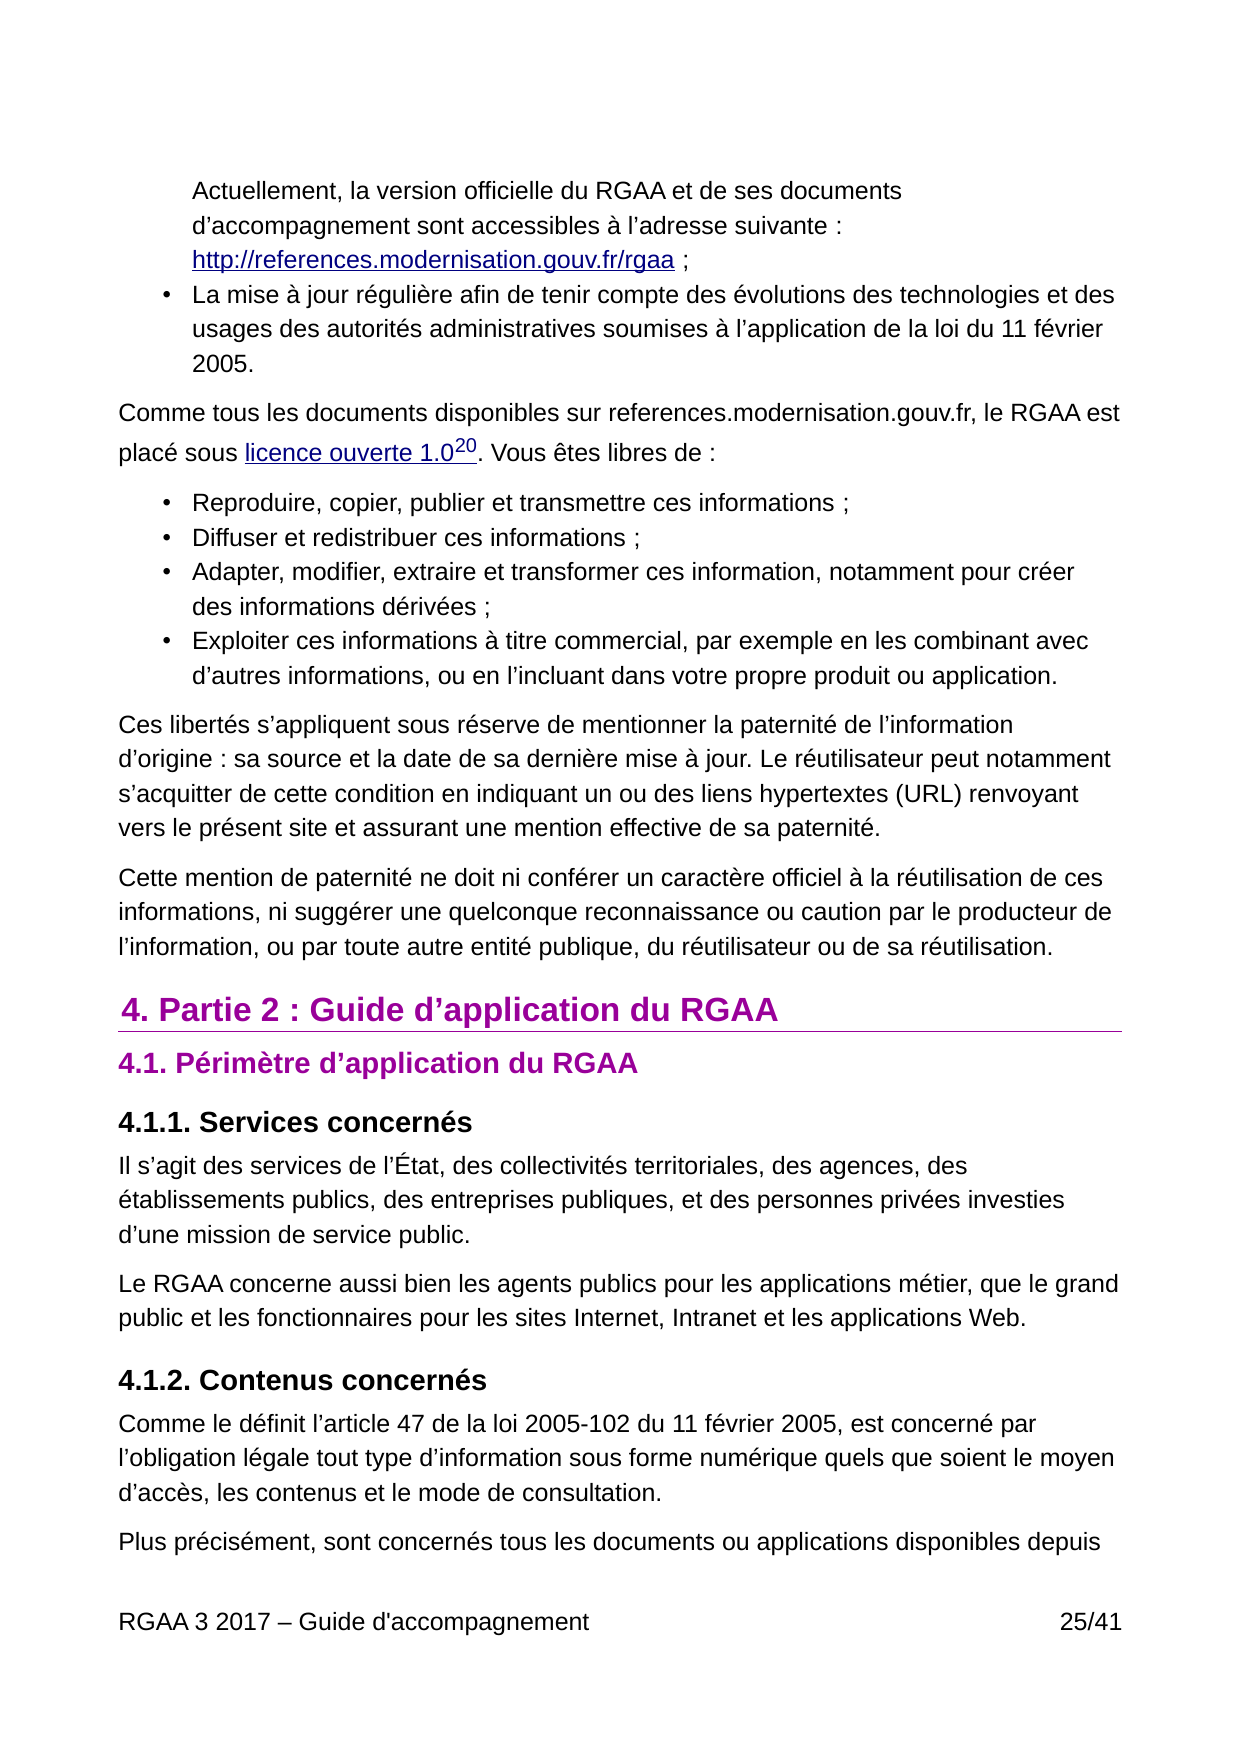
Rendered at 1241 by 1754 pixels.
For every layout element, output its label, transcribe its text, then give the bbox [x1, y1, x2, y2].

list Diffuser et redistribuer ces informations ; [162, 523, 1122, 552]
list Adapter, modifier, extraire et transformer ces information, notamment pour créer des informations dérivées ; [162, 557, 1122, 621]
text Plus précisément, sont concernés tous les documents ou applications disponibles depuis [118, 1527, 1122, 1556]
text Le RGAA concerne aussi bien les agents publics pour les applications métier, que le grand public et les fonctionnaires pour les sites Internet, Intranet et les applications Web. [118, 1269, 1122, 1332]
list Reproduire, copier, publier et transmettre ces informations ; [162, 488, 1122, 517]
subtitle 4.1.1. Services concernés [118, 1105, 1122, 1138]
text Ces libertés s’appliquent sous réserve de mentionner la paternité de l’information d’origine : sa source et la date de sa dernière mise à jour. Le réutilisateur peut notamment s’acquitter de cette condition en indiquant un ou des liens hypertextes (URL) renvoyant vers le présent site et assurant une mention effective de sa paternité. [118, 710, 1122, 842]
text Comme tous les documents disponibles sur references.modernisation.gouv.fr, le RGAA est placé sous licence ouverte 1.020. Vous êtes libres de : [118, 398, 1122, 467]
text Il s’agit des services de l’État, des collectivités territoriales, des agences, des établissements publics, des entreprises publiques, et des personnes privées investies d’une mission de service public. [118, 1151, 1122, 1248]
text Comme le définit l’article 47 de la loi 2005-102 du 11 février 2005, est concerné par l’obligation légale tout type d’information sous forme numérique quels que soient le moyen d’accès, les contenus et le mode de consultation. [118, 1409, 1122, 1506]
subtitle 4.1.2. Contenus concernés [118, 1363, 1122, 1396]
subtitle 4. Partie 2 : Guide d’application du RGAA [118, 987, 1122, 1031]
text Cette mention de paternité ne doit ni conférer un caractère officiel à la réutilisation de ces informations, ni suggérer une quelconque reconnaissance ou caution par le producteur de l’information, ou par toute autre entité publique, du réutilisateur ou de sa réutilisation. [118, 862, 1122, 960]
list Actuellement, la version officielle du RGAA et de ses documents d’accompagnement sont accessibles à l’adresse suivante : http://references.modernisation.gouv.fr/rgaa ; [162, 176, 1122, 274]
list La mise à jour régulière afin de tenir compte des évolutions des technologies et des usages des autorités administratives soumises à l’application de la loi du 11 février 2005. [162, 280, 1122, 378]
subtitle 4.1. Périmètre d’application du RGAA [118, 1046, 1122, 1080]
list Exploiter ces informations à titre commercial, par exemple en les combinant avec d’autres informations, ou en l’incluant dans votre propre produit ou application. [162, 626, 1122, 690]
